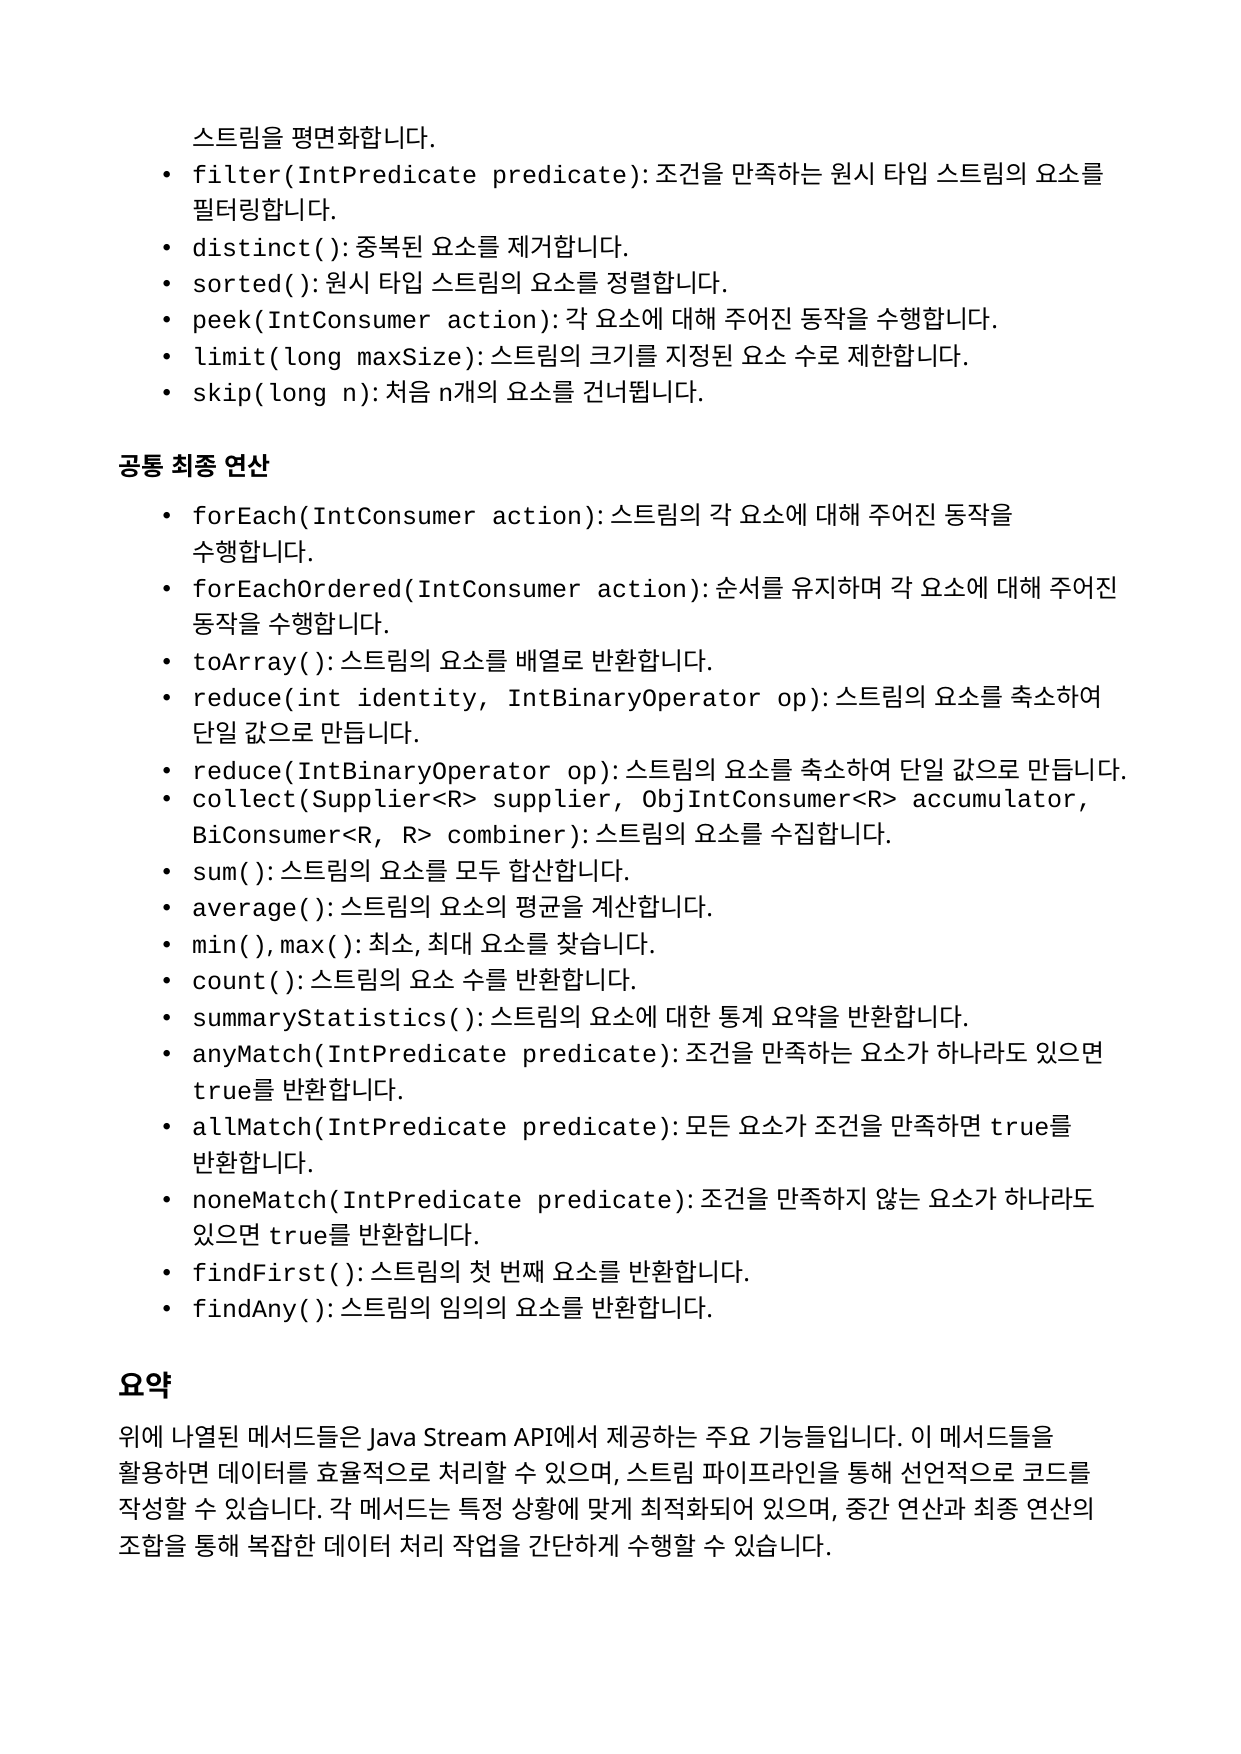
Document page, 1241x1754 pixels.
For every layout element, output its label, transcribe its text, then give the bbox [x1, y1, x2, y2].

list forEach(IntConsumer action): 스트림의 각 요소에 대해 주어진 동작을 수행합니다. [162, 496, 1122, 568]
subtitle 공통 최종 연산 [118, 447, 1122, 483]
list filter(IntPredicate predicate): 조건을 만족하는 원시 타입 스트림의 요소를 필터링합니다. [162, 154, 1122, 227]
list distinct(): 중복된 요소를 제거합니다. [162, 227, 1122, 263]
list sum(): 스트림의 요소를 모두 합산합니다. [162, 851, 1122, 888]
list findAny(): 스트림의 임의의 요소를 반환합니다. [162, 1289, 1122, 1325]
list limit(long maxSize): 스트림의 크기를 지정된 요소 수로 제한합니다. [162, 336, 1122, 373]
list noneMatch(IntPredicate predicate): 조건을 만족하지 않는 요소가 하나라도 있으면 true를 반환합니다. [162, 1179, 1122, 1252]
list min(), max(): 최소, 최대 요소를 찾습니다. [162, 924, 1122, 961]
list average(): 스트림의 요소의 평균을 계산합니다. [162, 888, 1122, 924]
text 위에 나열된 메서드들은 Java Stream API에서 제공하는 주요 기능들입니다. 이 메서드들을 활용하면 데이터를 효율적으로 처리할 수 있으며, 스트림 파이프라인을 통해 선언적으로 코드를 작성할 수 있습니다. 각 메서드는 특정 상황에 맞게 최적화되어 있으며, 중간 연산과 최종 연산의 조합을 통해 복잡한 데이터 처리 작업을 간단하게 수행할 수 있습니다. [118, 1417, 1122, 1562]
list reduce(int identity, IntBinaryOperator op): 스트림의 요소를 축소하여 단일 값으로 만듭니다. [162, 677, 1122, 750]
list skip(long n): 처음 n개의 요소를 건너뜁니다. [162, 373, 1122, 409]
list toArray(): 스트림의 요소를 배열로 반환합니다. [162, 641, 1122, 677]
list collect(Supplier<R> supplier, ObjIntConsumer<R> accumulator, BiConsumer<R, R> combiner): 스트림의 요소를 수집합니다. [162, 787, 1122, 851]
list findFirst(): 스트림의 첫 번째 요소를 반환합니다. [162, 1252, 1122, 1289]
list forEachOrdered(IntConsumer action): 순서를 유지하며 각 요소에 대해 주어진 동작을 수행합니다. [162, 568, 1122, 641]
list allMatch(IntPredicate predicate): 모든 요소가 조건을 만족하면 true를 반환합니다. [162, 1107, 1122, 1179]
list 스트림을 평면화합니다. [162, 118, 1122, 154]
list count(): 스트림의 요소 수를 반환합니다. [162, 961, 1122, 997]
list summaryStatistics(): 스트림의 요소에 대한 통계 요약을 반환합니다. [162, 997, 1122, 1034]
list peek(IntConsumer action): 각 요소에 대해 주어진 동작을 수행합니다. [162, 300, 1122, 336]
list sorted(): 원시 타입 스트림의 요소를 정렬합니다. [162, 263, 1122, 300]
list anyMatch(IntPredicate predicate): 조건을 만족하는 요소가 하나라도 있으면 true를 반환합니다. [162, 1034, 1122, 1107]
subtitle 요약 [118, 1363, 1122, 1405]
list reduce(IntBinaryOperator op): 스트림의 요소를 축소하여 단일 값으로 만듭니다. [162, 750, 1122, 787]
